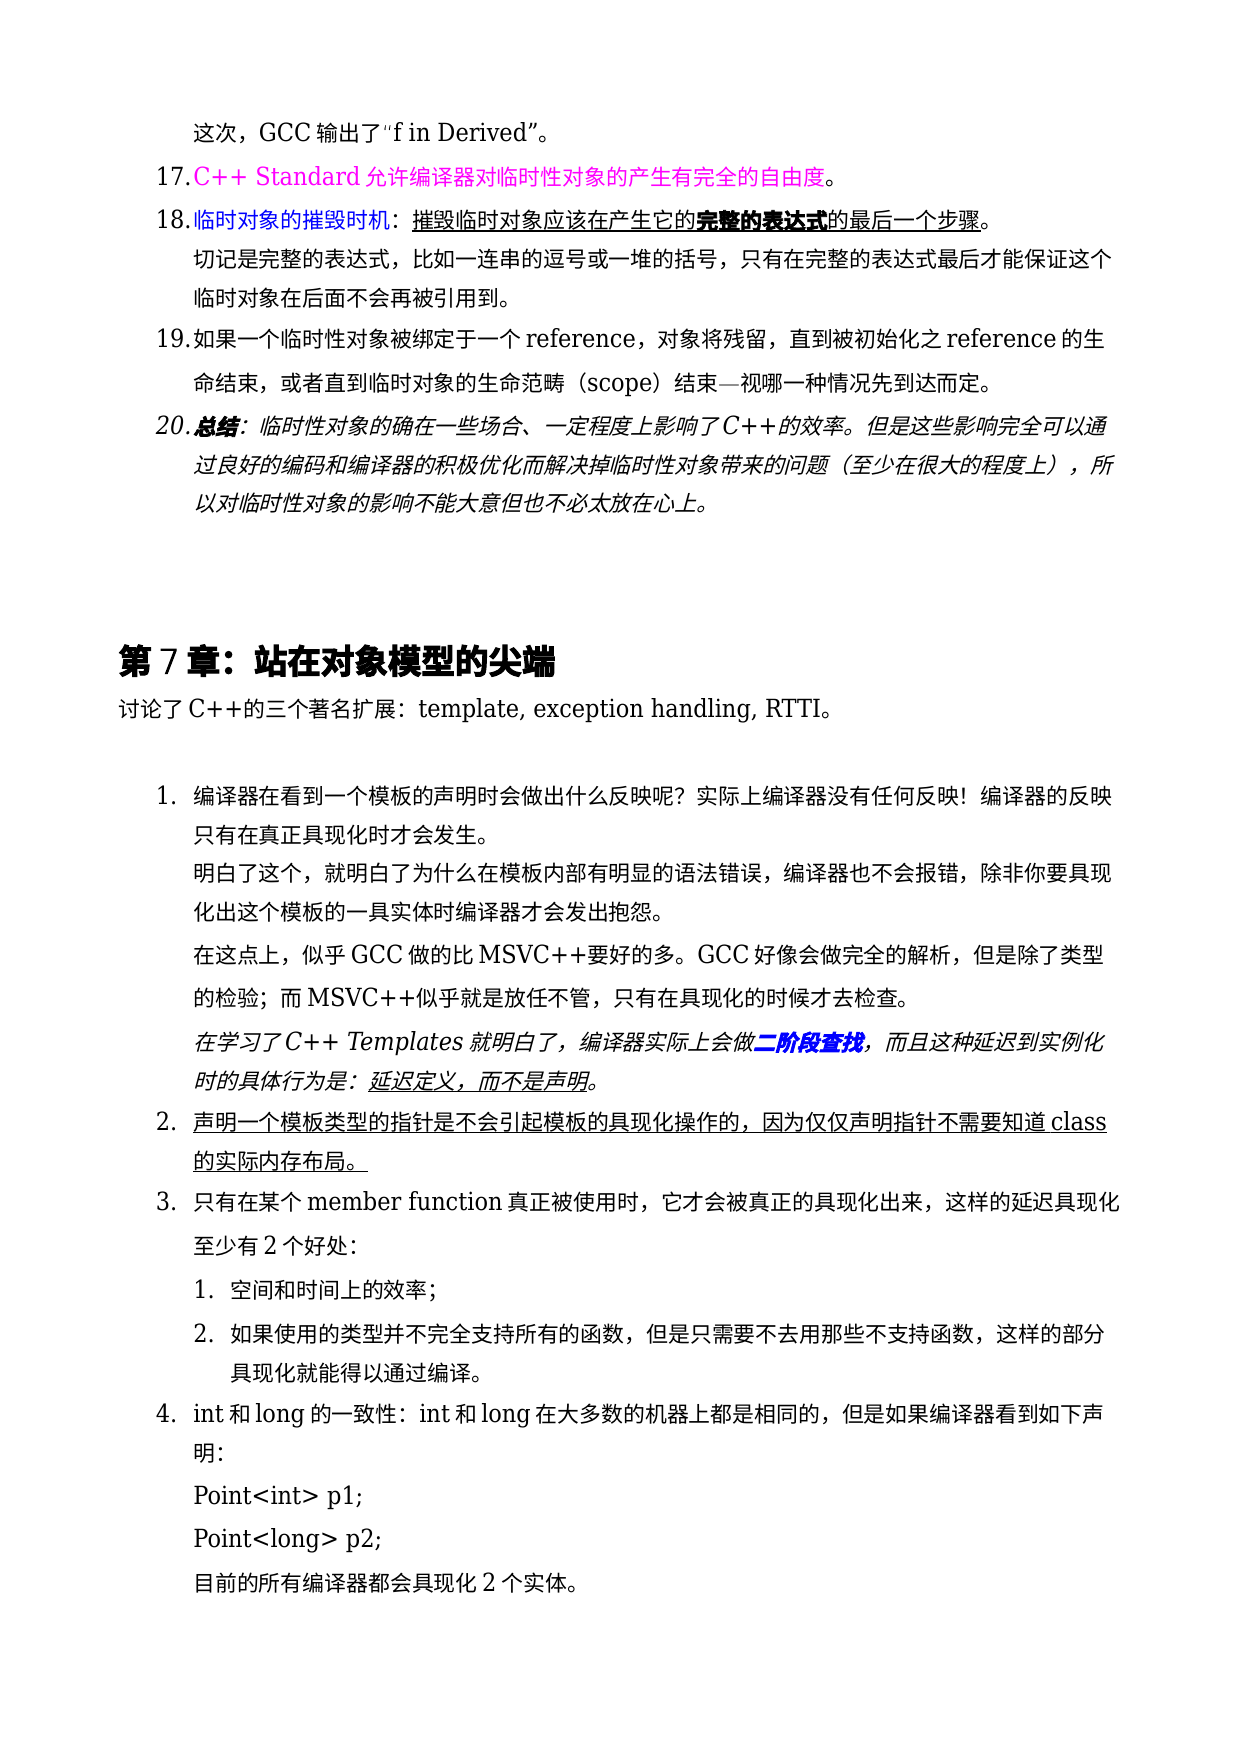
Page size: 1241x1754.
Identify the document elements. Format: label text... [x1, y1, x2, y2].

list 只有在某个member function真正被使用时，它才会被真正的具现化出来，这样的延迟具现化至少有2个好处： [156, 1187, 1122, 1260]
list 如果使用的类型并不完全支持所有的函数，但是只需要不去用那些不支持函数，这样的部分具现化就能得以通过编译。 [193, 1319, 1122, 1386]
list 临时对象的摧毁时机：摧毁临时对象应该在产生它的完整的表达式的最后一个步骤。 切记是完整的表达式，比如一连串的逗号或一堆的括号，只有在完整的表达式最后才能保证这个临时对象在后面不会再被引用到。 [156, 206, 1122, 311]
list 空间和时间上的效率； [193, 1275, 1122, 1304]
subtitle 第7章：站在对象模型的尖端 [118, 642, 1122, 681]
list 编译器在看到一个模板的声明时会做出什么反映呢？实际上编译器没有任何反映！编译器的反映只有在真正具现化时才会发生。 明白了这个，就明白了为什么在模板内部有明显的语法错误，编译器也不会报错，除非你要具现化出这个模板的一具实体时编译器才会发出抱怨。 在这点上，似乎GCC做的比MSVC++要好的多。GCC好像会做完全的解析，但是除了类型的检验；而MSVC++似乎就是放任不管，只有在具现化的时候才去检查。 在学习了C++ Templates就明白了，编译器实际上会做二阶段查找，而且这种延迟到实例化时的具体行为是：延迟定义，而不是声明。 [156, 781, 1122, 1095]
text 讨论了C++的三个著名扩展：template, exception handling, RTTI。 [118, 694, 1122, 723]
list 这次，GCC输出了“f in Derived”。 [156, 118, 1122, 147]
list 如果一个临时性对象被绑定于一个reference，对象将残留，直到被初始化之reference的生命结束，或者直到临时对象的生命范畴（scope）结束—视哪一种情况先到达而定。 [156, 324, 1122, 397]
list int和long的一致性：int和long在大多数的机器上都是相同的，但是如果编译器看到如下声明： Point<int> p1; Point<long> p2; 目前的所有编译器都会具现化2个实体。 [156, 1399, 1122, 1597]
list 声明一个模板类型的指针是不会引起模板的具现化操作的，因为仅仅声明指针不需要知道class的实际内存布局。 [156, 1107, 1122, 1175]
list C++ Standard允许编译器对临时性对象的产生有完全的自由度。 [156, 162, 1122, 191]
list 总结：临时性对象的确在一些场合、一定程度上影响了C++的效率。但是这些影响完全可以通过良好的编码和编译器的积极优化而解决掉临时性对象带来的问题（至少在很大的程度上），所以对临时性对象的影响不能大意但也不必太放在心上。 [156, 411, 1122, 517]
